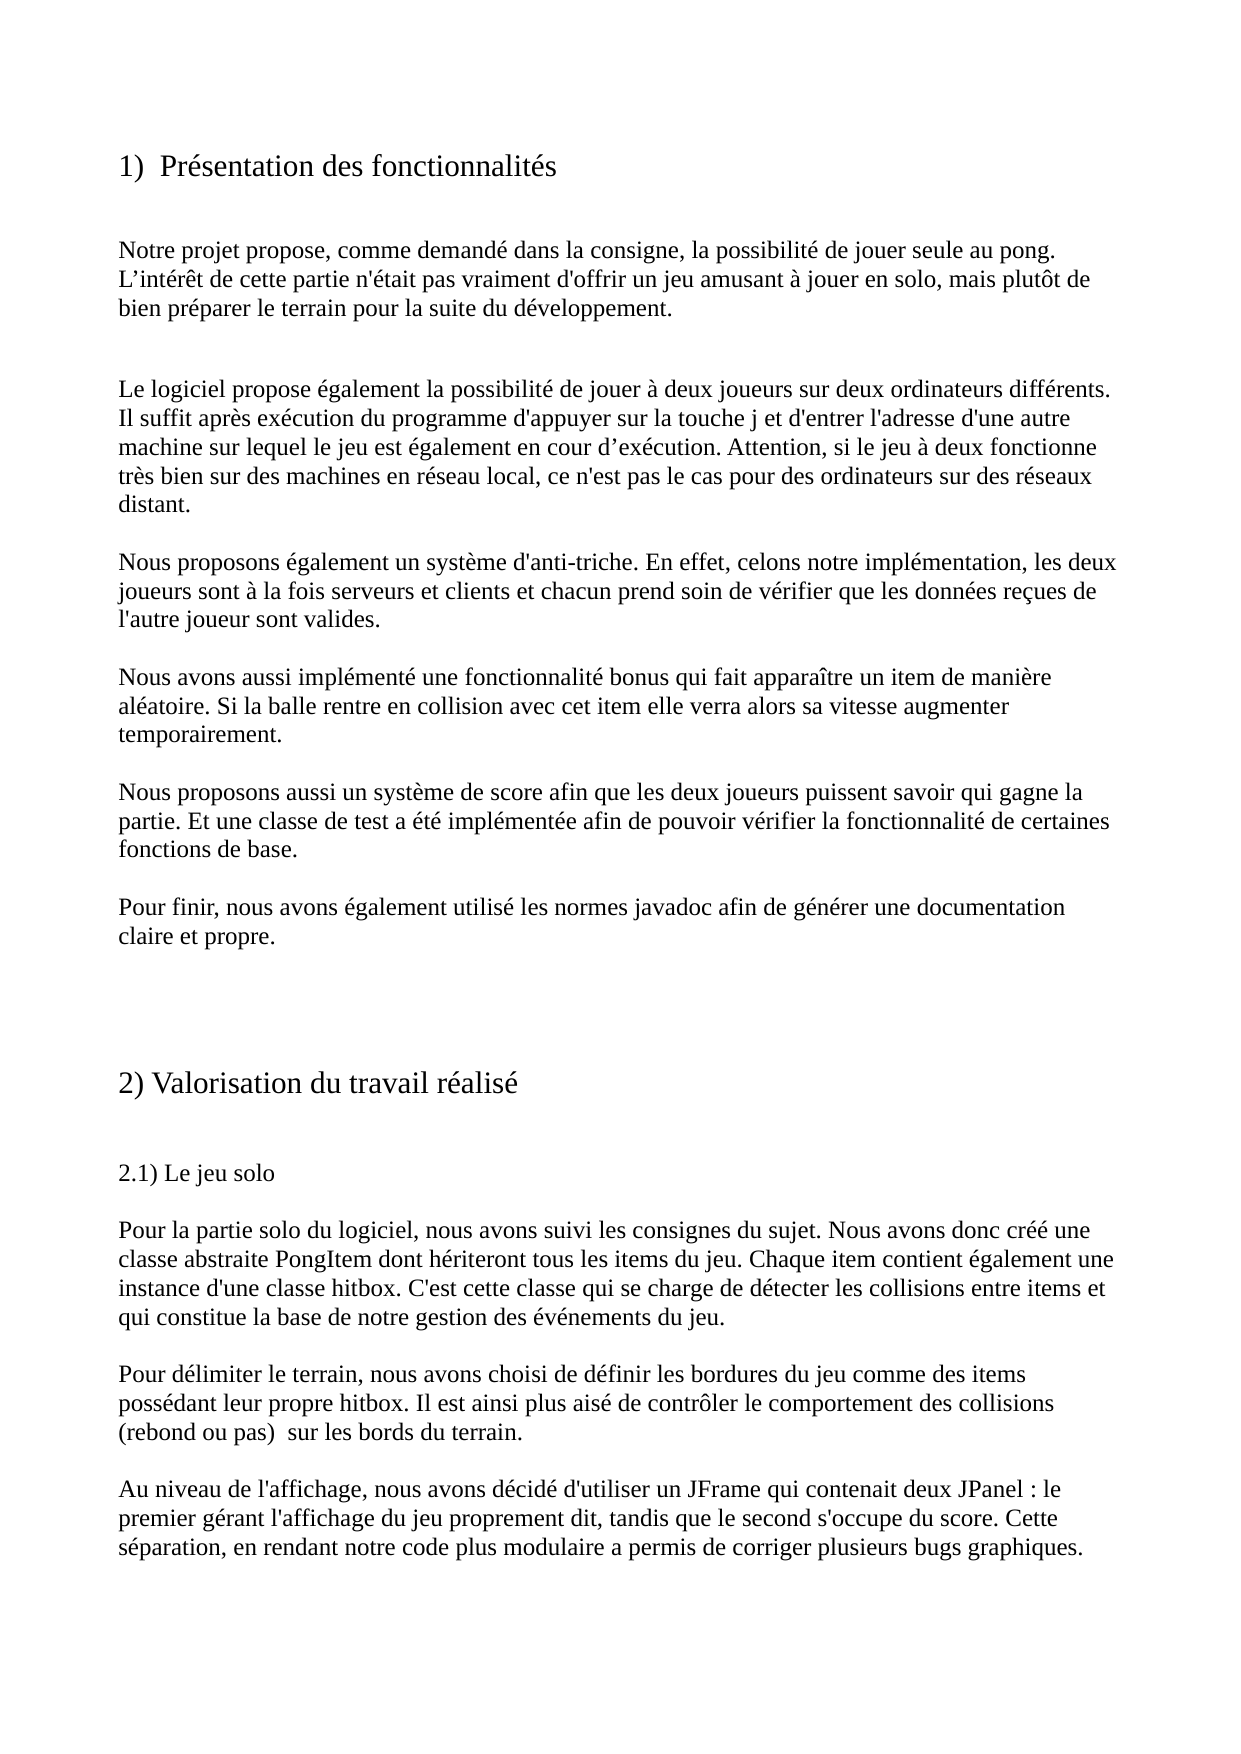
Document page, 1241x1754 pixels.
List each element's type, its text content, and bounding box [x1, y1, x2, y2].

text Pour la partie solo du logiciel, nous avons suivi les consignes du sujet. Nous avons donc créé une classe abstraite PongItem dont hériteront tous les items du jeu. Chaque item contient également une instance d'une classe hitbox. C'est cette classe qui se charge de détecter les collisions entre items et qui constitue la base de notre gestion des événements du jeu. [118, 1215, 1122, 1330]
text Pour délimiter le terrain, nous avons choisi de définir les bordures du jeu comme des items possédant leur propre hitbox. Il est ainsi plus aisé de contrôler le comportement des collisions (rebond ou pas) sur les bords du terrain. [118, 1359, 1122, 1445]
text 1) Présentation des fonctionnalités [118, 147, 1122, 183]
text 2) Valorisation du travail réalisé [118, 1064, 1122, 1100]
text Nous proposons aussi un système de score afin que les deux joueurs puissent savoir qui gagne la partie. Et une classe de test a été implémentée afin de pouvoir vérifier la fonctionnalité de certaines fonctions de base. [118, 777, 1122, 863]
text 2.1) Le jeu solo [118, 1158, 1122, 1187]
text Pour finir, nous avons également utilisé les normes javadoc afin de générer une documentation claire et propre. [118, 892, 1122, 949]
text Nous proposons également un système d'anti-triche. En effet, celons notre implémentation, les deux joueurs sont à la fois serveurs et clients et chacun prend soin de vérifier que les données reçues de l'autre joueur sont valides. [118, 547, 1122, 633]
text Au niveau de l'affichage, nous avons décidé d'utiliser un JFrame qui contenait deux JPanel : le premier gérant l'affichage du jeu proprement dit, tandis que le second s'occupe du score. Cette séparation, en rendant notre code plus modulaire a permis de corriger plusieurs bugs graphiques. [118, 1474, 1122, 1560]
text Le logiciel propose également la possibilité de jouer à deux joueurs sur deux ordinateurs différents. Il suffit après exécution du programme d'appuyer sur la touche j et d'entrer l'adresse d'une autre machine sur lequel le jeu est également en cour d’exécution. Attention, si le jeu à deux fonctionne très bien sur des machines en réseau local, ce n'est pas le cas pour des ordinateurs sur des réseaux distant. [118, 374, 1122, 518]
text Notre projet propose, comme demandé dans la consigne, la possibilité de jouer seule au pong. L’intérêt de cette partie n'était pas vraiment d'offrir un jeu amusant à jouer en solo, mais plutôt de bien préparer le terrain pour la suite du développement. [118, 236, 1122, 322]
text Nous avons aussi implémenté une fonctionnalité bonus qui fait apparaître un item de manière aléatoire. Si la balle rentre en collision avec cet item elle verra alors sa vitesse augmenter temporairement. [118, 662, 1122, 748]
